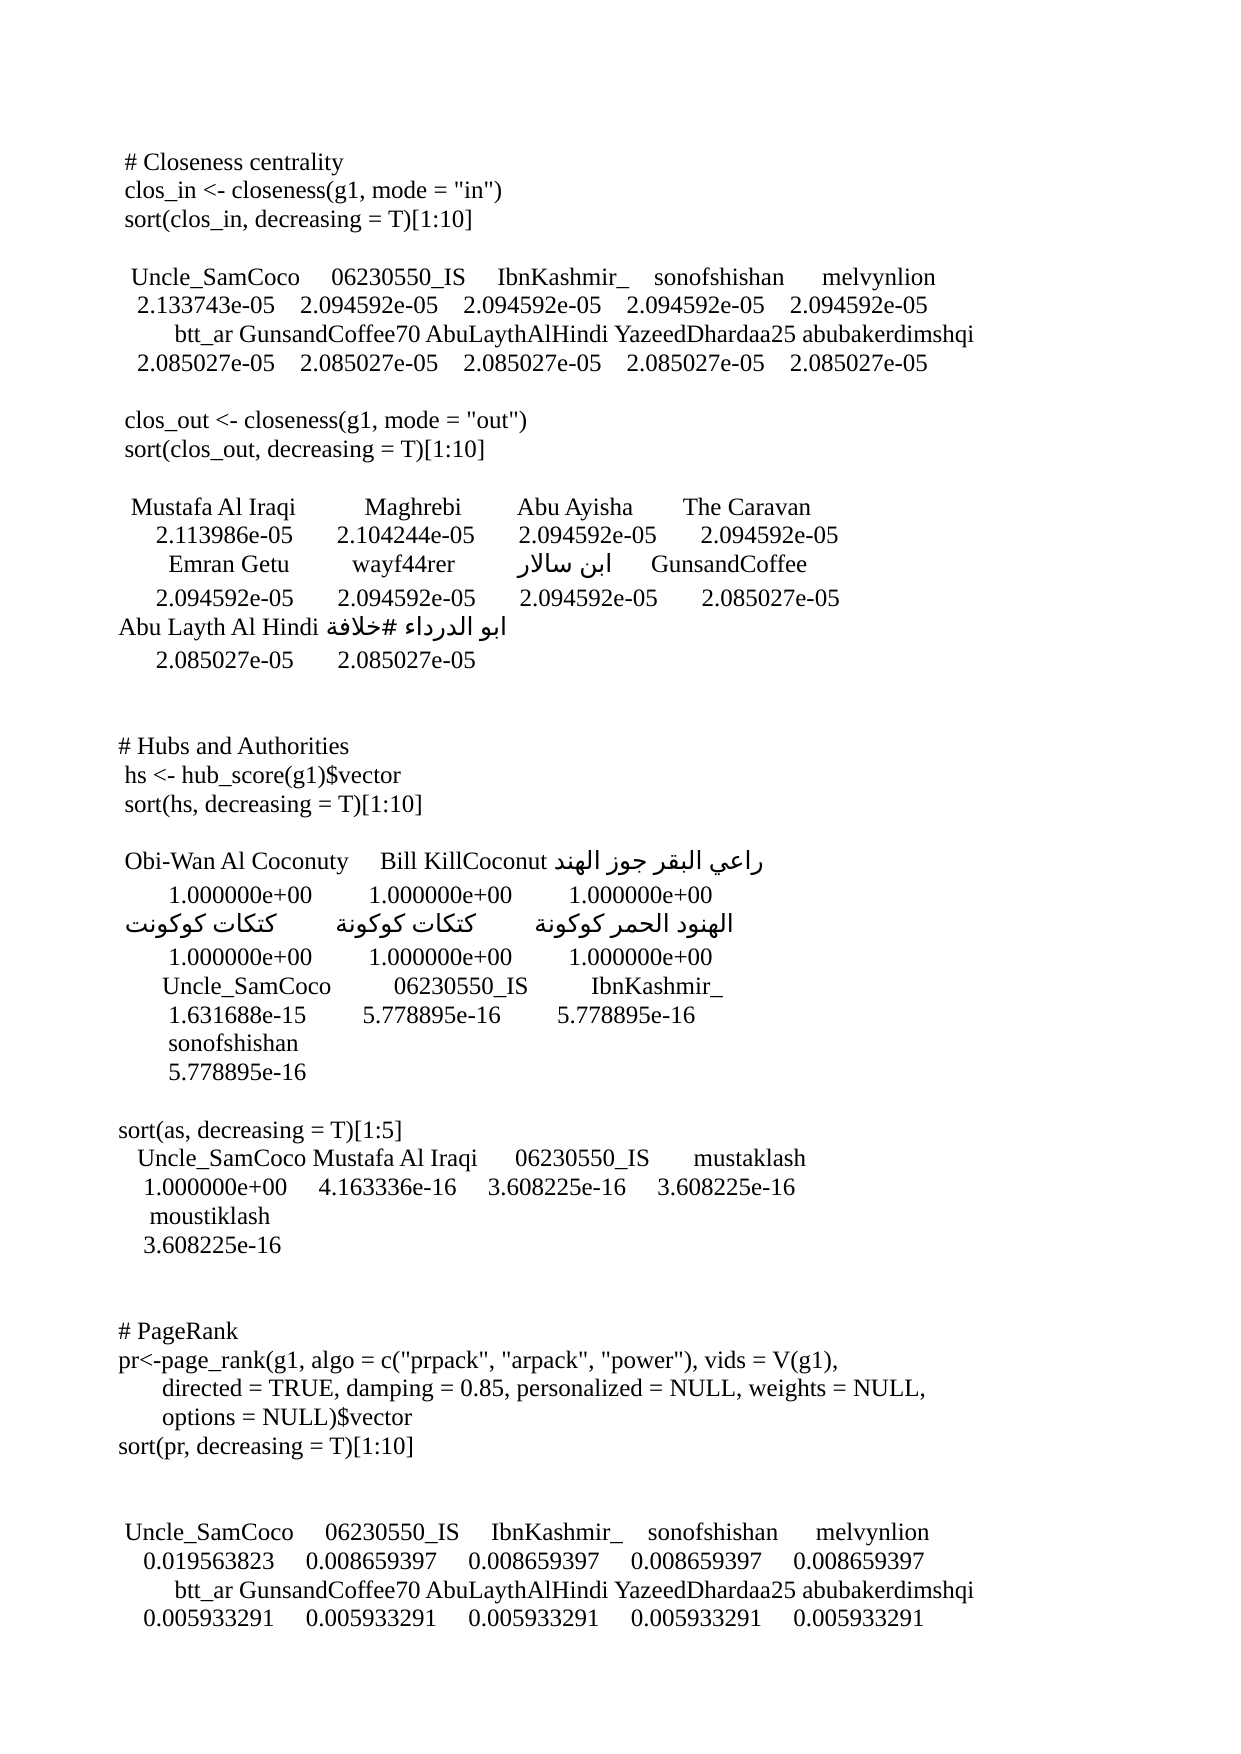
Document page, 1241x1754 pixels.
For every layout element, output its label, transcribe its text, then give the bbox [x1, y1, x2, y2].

text الهنود الحمر كوكونة كتكات كوكونة كتكات كوكونت [118, 909, 1122, 942]
text # Hubs and Authorities [118, 731, 1122, 760]
text Emran Getu wayf44rer ابن سالار GunsandCoffee [118, 549, 1122, 583]
text sonofshishan [118, 1028, 1122, 1057]
text pr<-page_rank(g1, algo = c("prpack", "arpack", "power"), vids = V(g1), [118, 1345, 1122, 1373]
text Uncle_SamCoco 06230550_IS IbnKashmir_ sonofshishan melvynlion [118, 262, 1122, 291]
text Uncle_SamCoco 06230550_IS IbnKashmir_ [118, 971, 1122, 1000]
text options = NULL)$vector [118, 1402, 1122, 1431]
text hs <- hub_score(g1)$vector [118, 760, 1122, 789]
text Obi-Wan Al Coconuty Bill KillCoconut راعي البقر جوز الهند [118, 846, 1122, 880]
text 5.778895e-16 [118, 1057, 1122, 1086]
text 2.085027e-05 2.085027e-05 [118, 645, 1122, 674]
text 2.085027e-05 2.085027e-05 2.085027e-05 2.085027e-05 2.085027e-05 [118, 348, 1122, 377]
text 0.005933291 0.005933291 0.005933291 0.005933291 0.005933291 [118, 1603, 1122, 1632]
text # Closeness centrality [118, 147, 1122, 176]
text btt_ar GunsandCoffee70 AbuLaythAlHindi YazeedDhardaa25 abubakerdimshqi [118, 1575, 1122, 1603]
text sort(clos_out, decreasing = T)[1:10] [118, 434, 1122, 463]
text 1.000000e+00 1.000000e+00 1.000000e+00 [118, 880, 1122, 909]
text Abu Layth Al Hindi ابو الدرداء #خلافة [118, 612, 1122, 645]
text 3.608225e-16 [118, 1230, 1122, 1258]
text directed = TRUE, damping = 0.85, personalized = NULL, weights = NULL, [118, 1373, 1122, 1402]
text 0.019563823 0.008659397 0.008659397 0.008659397 0.008659397 [118, 1546, 1122, 1575]
text 1.000000e+00 4.163336e-16 3.608225e-16 3.608225e-16 [118, 1172, 1122, 1201]
text clos_out <- closeness(g1, mode = "out") [118, 406, 1122, 434]
text 2.094592e-05 2.094592e-05 2.094592e-05 2.085027e-05 [118, 583, 1122, 612]
text sort(as, decreasing = T)[1:5] [118, 1115, 1122, 1143]
text sort(pr, decreasing = T)[1:10] [118, 1431, 1122, 1460]
text sort(clos_in, decreasing = T)[1:10] [118, 204, 1122, 233]
text 2.133743e-05 2.094592e-05 2.094592e-05 2.094592e-05 2.094592e-05 [118, 291, 1122, 319]
text Uncle_SamCoco 06230550_IS IbnKashmir_ sonofshishan melvynlion [118, 1517, 1122, 1546]
text # PageRank [118, 1316, 1122, 1345]
text Uncle_SamCoco Mustafa Al Iraqi 06230550_IS mustaklash [118, 1143, 1122, 1172]
text btt_ar GunsandCoffee70 AbuLaythAlHindi YazeedDhardaa25 abubakerdimshqi [118, 319, 1122, 348]
text moustiklash [118, 1201, 1122, 1230]
text 1.631688e-15 5.778895e-16 5.778895e-16 [118, 1000, 1122, 1028]
text 1.000000e+00 1.000000e+00 1.000000e+00 [118, 942, 1122, 971]
text sort(hs, decreasing = T)[1:10] [118, 789, 1122, 818]
text clos_in <- closeness(g1, mode = "in") [118, 176, 1122, 204]
text 2.113986e-05 2.104244e-05 2.094592e-05 2.094592e-05 [118, 521, 1122, 549]
text Mustafa Al Iraqi Maghrebi Abu Ayisha The Caravan [118, 492, 1122, 521]
